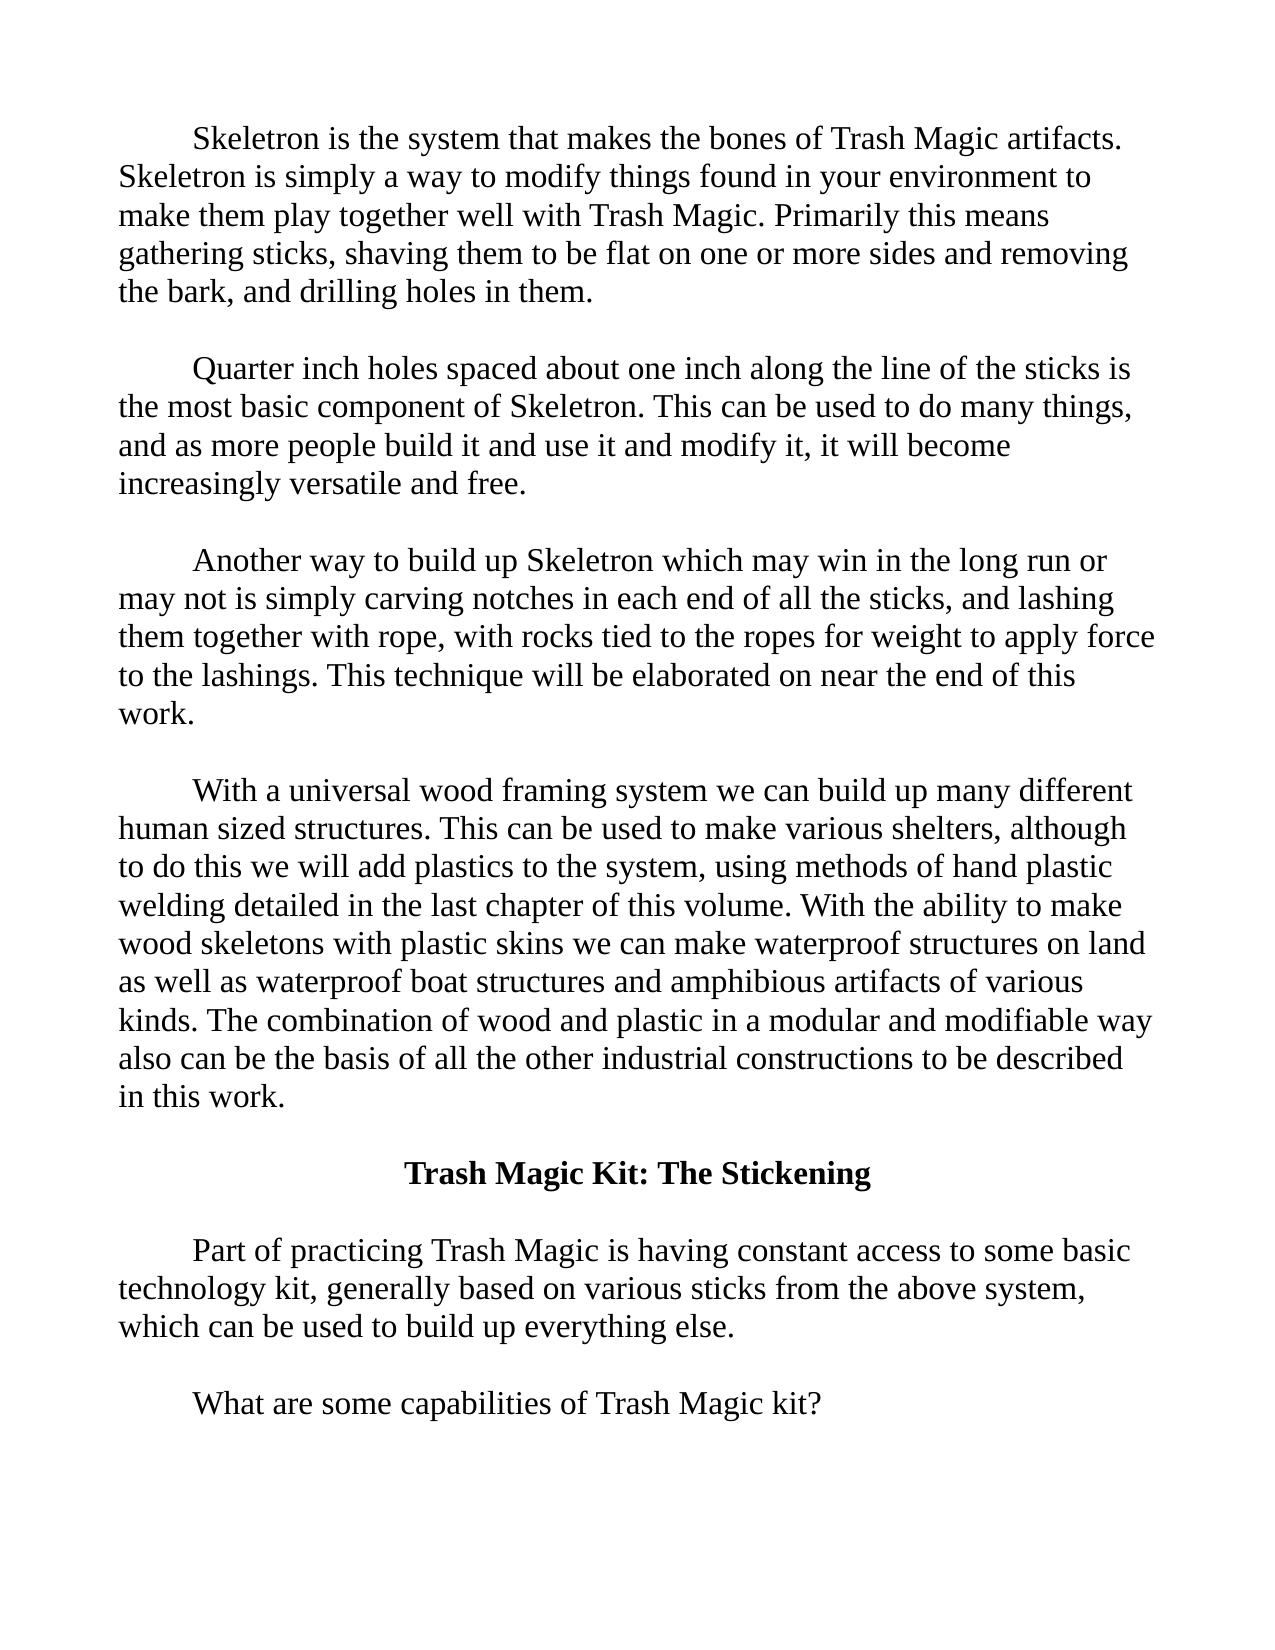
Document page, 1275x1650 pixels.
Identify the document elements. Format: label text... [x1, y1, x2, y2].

text With a universal wood framing system we can build up many different human sized structures. This can be used to make various shelters, although to do this we will add plastics to the system, using methods of hand plastic welding detailed in the last chapter of this volume. With the ability to make wood skeletons with plastic skins we can make waterproof structures on land as well as waterproof boat structures and amphibious artifacts of various kinds. The combination of wood and plastic in a modular and modifiable way also can be the basis of all the other industrial constructions to be described in this work. [118, 770, 1157, 1115]
text Skeletron is the system that makes the bones of Trash Magic artifacts. Skeletron is simply a way to modify things found in your environment to make them play together well with Trash Magic. Primarily this means gathering sticks, shaving them to be flat on one or more sides and removing the bark, and drilling holes in them. [118, 118, 1157, 310]
text Quarter inch holes spaced about one inch along the line of the sticks is the most basic component of Skeletron. This can be used to do many things, and as more people build it and use it and modify it, it will become increasingly versatile and free. [118, 348, 1157, 501]
text What are some capabilities of Trash Magic kit? [118, 1383, 1157, 1421]
text Part of practicing Trash Magic is having constant access to some basic technology kit, generally based on various sticks from the above system, which can be used to build up everything else. [118, 1230, 1157, 1345]
text Trash Magic Kit: The Stickening [118, 1153, 1157, 1191]
text Another way to build up Skeletron which may win in the long run or may not is simply carving notches in each end of all the sticks, and lashing them together with rope, with rocks tied to the ropes for weight to apply force to the lashings. This technique will be elaborated on near the end of this work. [118, 540, 1157, 731]
